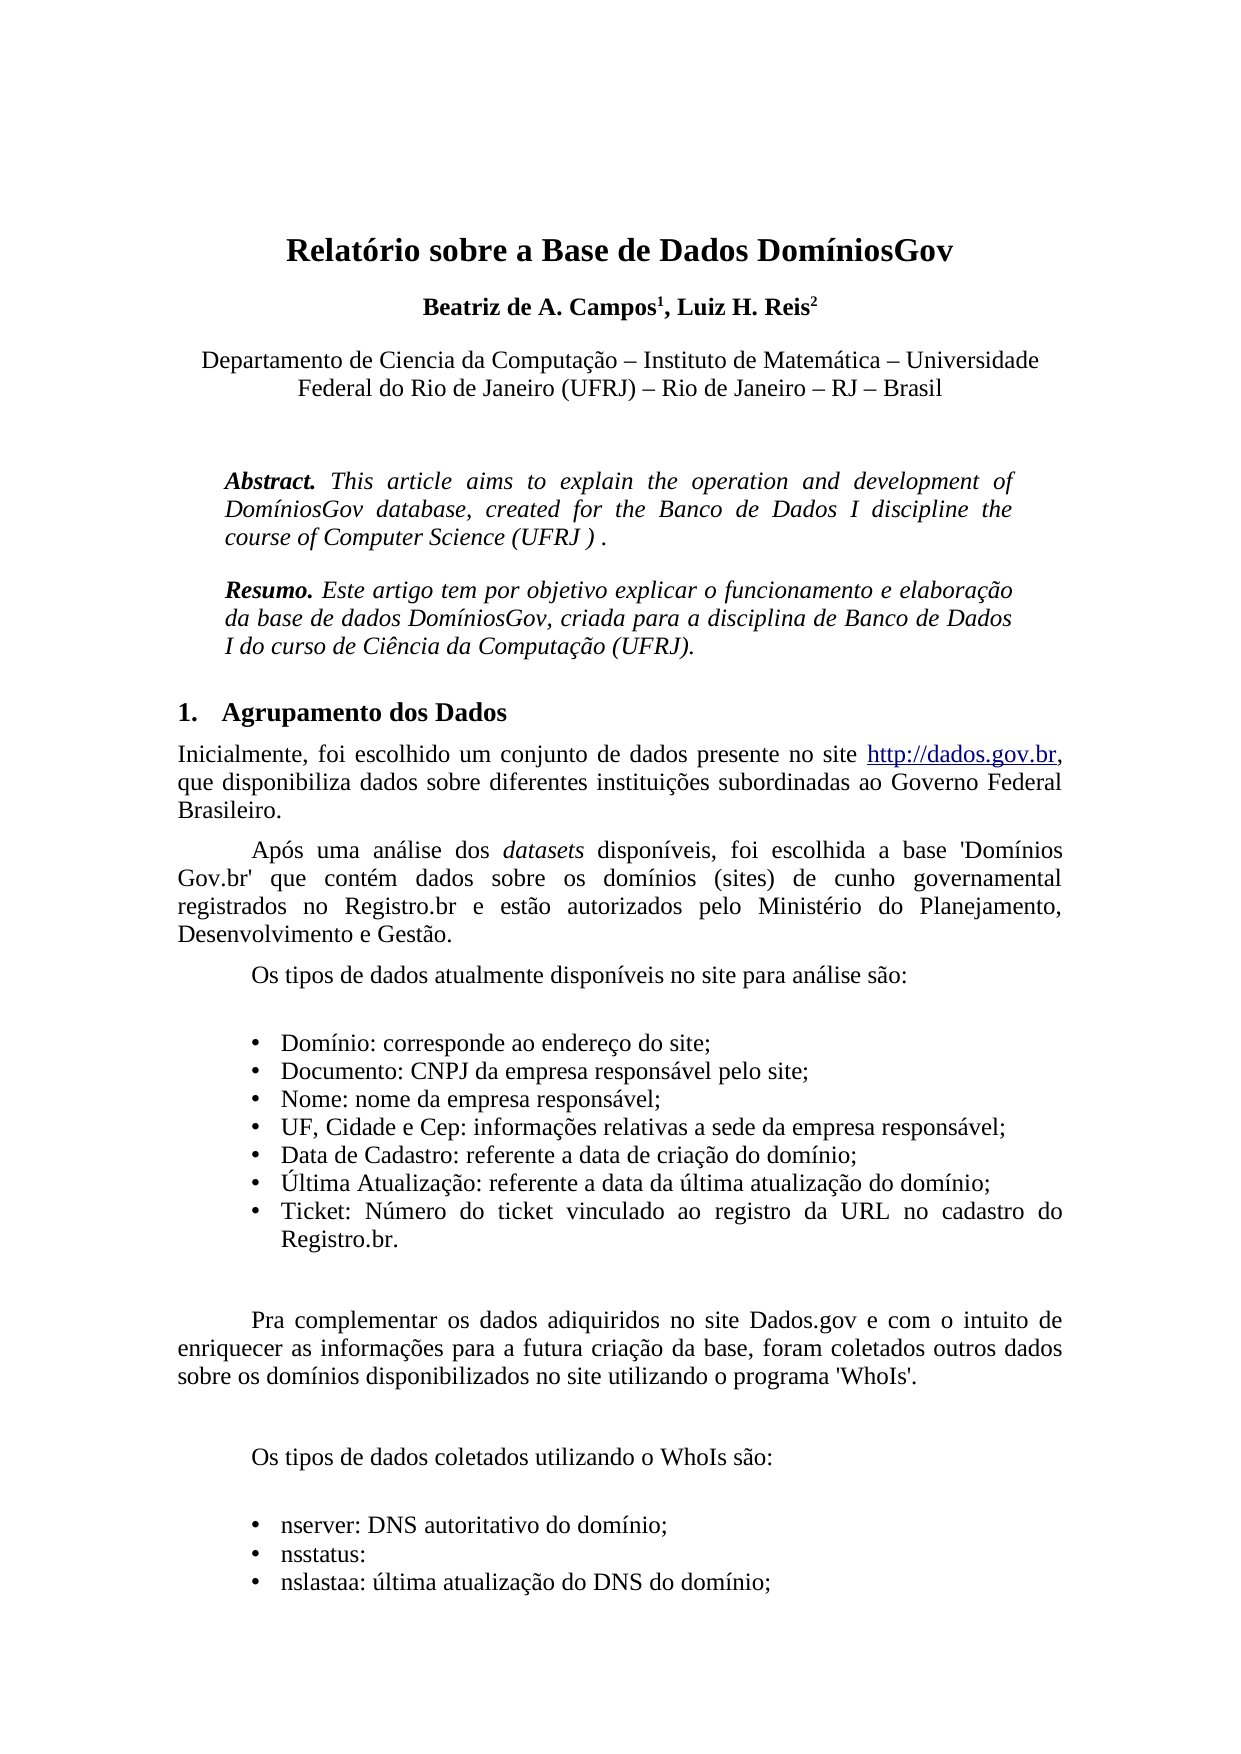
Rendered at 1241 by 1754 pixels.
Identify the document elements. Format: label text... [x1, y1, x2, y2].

text Resumo. Este artigo tem por objetivo explicar o funcionamento e elaboração da base de dados DomíniosGov, criada para a disciplina de Banco de Dados I do curso de Ciência da Computação (UFRJ). [224, 576, 1016, 660]
text Abstract. This article aims to explain the operation and development of DomíniosGov database, created for the Banco de Dados I discipline the course of Computer Science (UFRJ ) . [224, 467, 1016, 551]
text Os tipos de dados atualmente disponíveis no site para análise são: [177, 961, 1063, 989]
list nserver: DNS autoritativo do domínio; [251, 1511, 1063, 1539]
list Data de Cadastro: referente a data de criação do domínio; [251, 1141, 1063, 1169]
title Relatório sobre a Base de Dados DomíniosGov [177, 231, 1063, 268]
list Domínio: corresponde ao endereço do site; [251, 1029, 1063, 1057]
text Após uma análise dos datasets disponíveis, foi escolhida a base 'Domínios Gov.br' que contém dados sobre os domínios (sites) de cunho governamental registrados no Registro.br e estão autorizados pelo Ministério do Planejamento, Desenvolvimento e Gestão. [177, 836, 1063, 948]
list nslastaa: última atualização do DNS do domínio; [251, 1567, 1063, 1596]
list nsstatus: [251, 1539, 1063, 1567]
list UF, Cidade e Cep: informações relativas a sede da empresa responsável; [251, 1113, 1063, 1141]
text Departamento de Ciencia da Computação – Instituto de Matemática – Universidade Federal do Rio de Janeiro (UFRJ) – Rio de Janeiro – RJ – Brasil [177, 346, 1063, 402]
text Beatriz de A. Campos1, Luiz H. Reis2 [177, 293, 1063, 321]
title Agrupamento dos Dados [177, 697, 1063, 727]
text Inicialmente, foi escolhido um conjunto de dados presente no site http://dados.gov.br, que disponibiliza dados sobre diferentes instituições subordinadas ao Governo Federal Brasileiro. [177, 740, 1063, 824]
text Os tipos de dados coletados utilizando o WhoIs são: [177, 1443, 1063, 1471]
list Nome: nome da empresa responsável; [251, 1085, 1063, 1113]
text Pra complementar os dados adiquiridos no site Dados.gov e com o intuito de enriquecer as informações para a futura criação da base, foram coletados outros dados sobre os domínios disponibilizados no site utilizando o programa 'WhoIs'. [177, 1306, 1063, 1390]
list Ticket: Número do ticket vinculado ao registro da URL no cadastro do Registro.br. [251, 1197, 1063, 1253]
list Documento: CNPJ da empresa responsável pelo site; [251, 1057, 1063, 1085]
list Última Atualização: referente a data da última atualização do domínio; [251, 1169, 1063, 1197]
